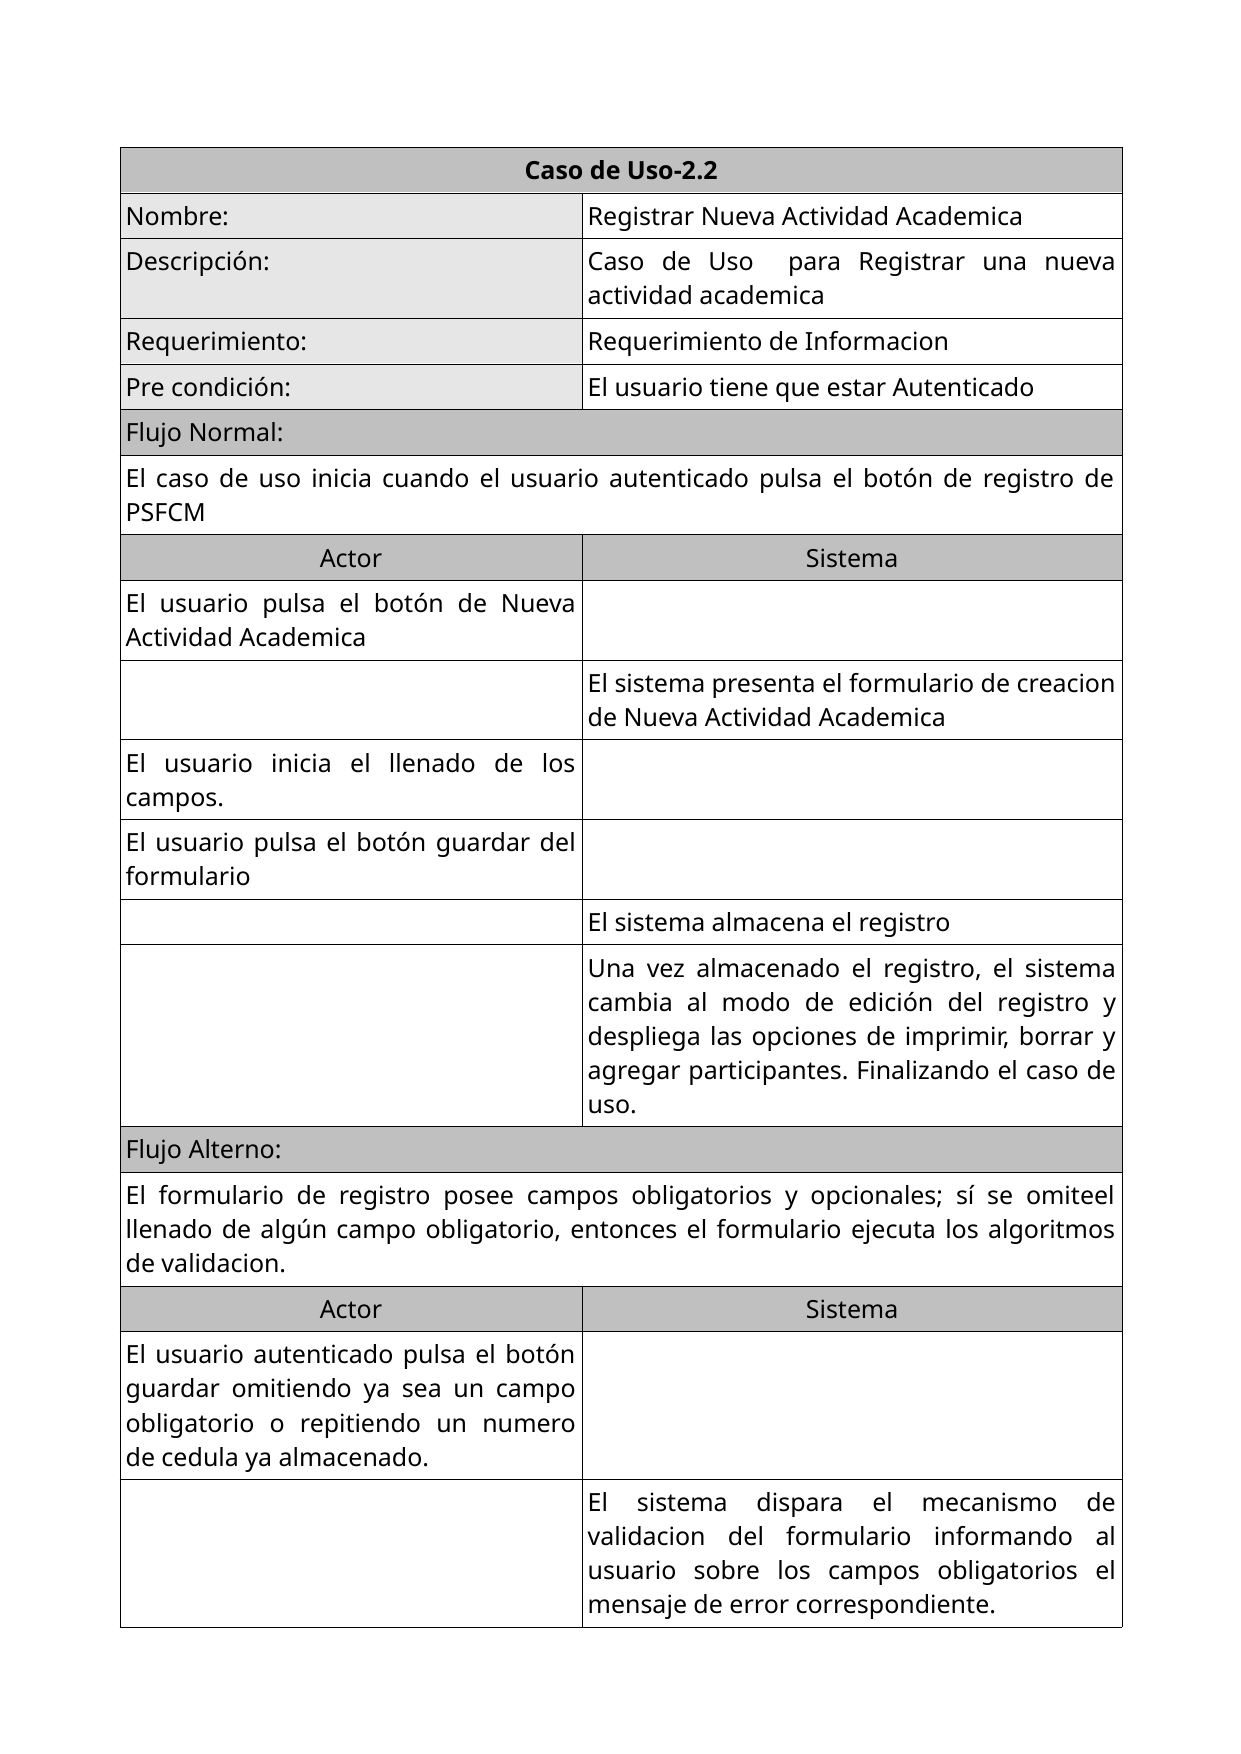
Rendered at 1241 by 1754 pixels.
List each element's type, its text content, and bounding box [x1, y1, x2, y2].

table_header Caso de Uso-2.2 [121, 148, 1122, 192]
table_cell Caso de Uso para Registrar una nueva actividad academica [583, 239, 1122, 318]
table_cell El sistema dispara el mecanismo de validacion del formulario informando al usuario sobre los campos obligatorios el mensaje de error correspondiente. [583, 1480, 1122, 1627]
table_cell Sistema [583, 1287, 1122, 1331]
table_cell Nombre: [121, 194, 582, 238]
table_cell [121, 945, 582, 1126]
table_cell El formulario de registro posee campos obligatorios y opcionales; sí se omiteel llenado de algún campo obligatorio, entonces el formulario ejecuta los algoritmos de validacion. [121, 1173, 1122, 1286]
table_cell [583, 820, 1122, 899]
table_cell El sistema almacena el registro [583, 900, 1122, 944]
table_cell El caso de uso inicia cuando el usuario autenticado pulsa el botón de registro de PSFCM [121, 456, 1122, 534]
table_cell [583, 740, 1122, 819]
table_cell [121, 900, 582, 944]
table_cell [121, 1480, 582, 1627]
table_cell Actor [121, 535, 582, 580]
table_cell Requerimiento de Informacion [583, 319, 1122, 363]
table_cell Pre condición: [121, 365, 582, 409]
table_cell Actor [121, 1287, 582, 1331]
table_cell El usuario pulsa el botón guardar del formulario [121, 820, 582, 899]
table_cell El usuario inicia el llenado de los campos. [121, 740, 582, 819]
table_cell El usuario autenticado pulsa el botón guardar omitiendo ya sea un campo obligatorio o repitiendo un numero de cedula ya almacenado. [121, 1332, 582, 1479]
table_cell [583, 581, 1122, 660]
table_cell [121, 661, 582, 739]
table_cell El usuario tiene que estar Autenticado [583, 365, 1122, 409]
table_cell [583, 1332, 1122, 1479]
table_cell El usuario pulsa el botón de Nueva Actividad Academica [121, 581, 582, 660]
table_cell Una vez almacenado el registro, el sistema cambia al modo de edición del registro y despliega las opciones de imprimir, borrar y agregar participantes. Finalizando el caso de uso. [583, 945, 1122, 1126]
table_cell El sistema presenta el formulario de creacion de Nueva Actividad Academica [583, 661, 1122, 739]
table_cell Requerimiento: [121, 319, 582, 363]
table_cell Registrar Nueva Actividad Academica [583, 194, 1122, 238]
table_cell Flujo Alterno: [121, 1127, 1122, 1172]
table_cell Descripción: [121, 239, 582, 318]
table_cell Flujo Normal: [121, 410, 1122, 455]
table_cell Sistema [583, 535, 1122, 580]
